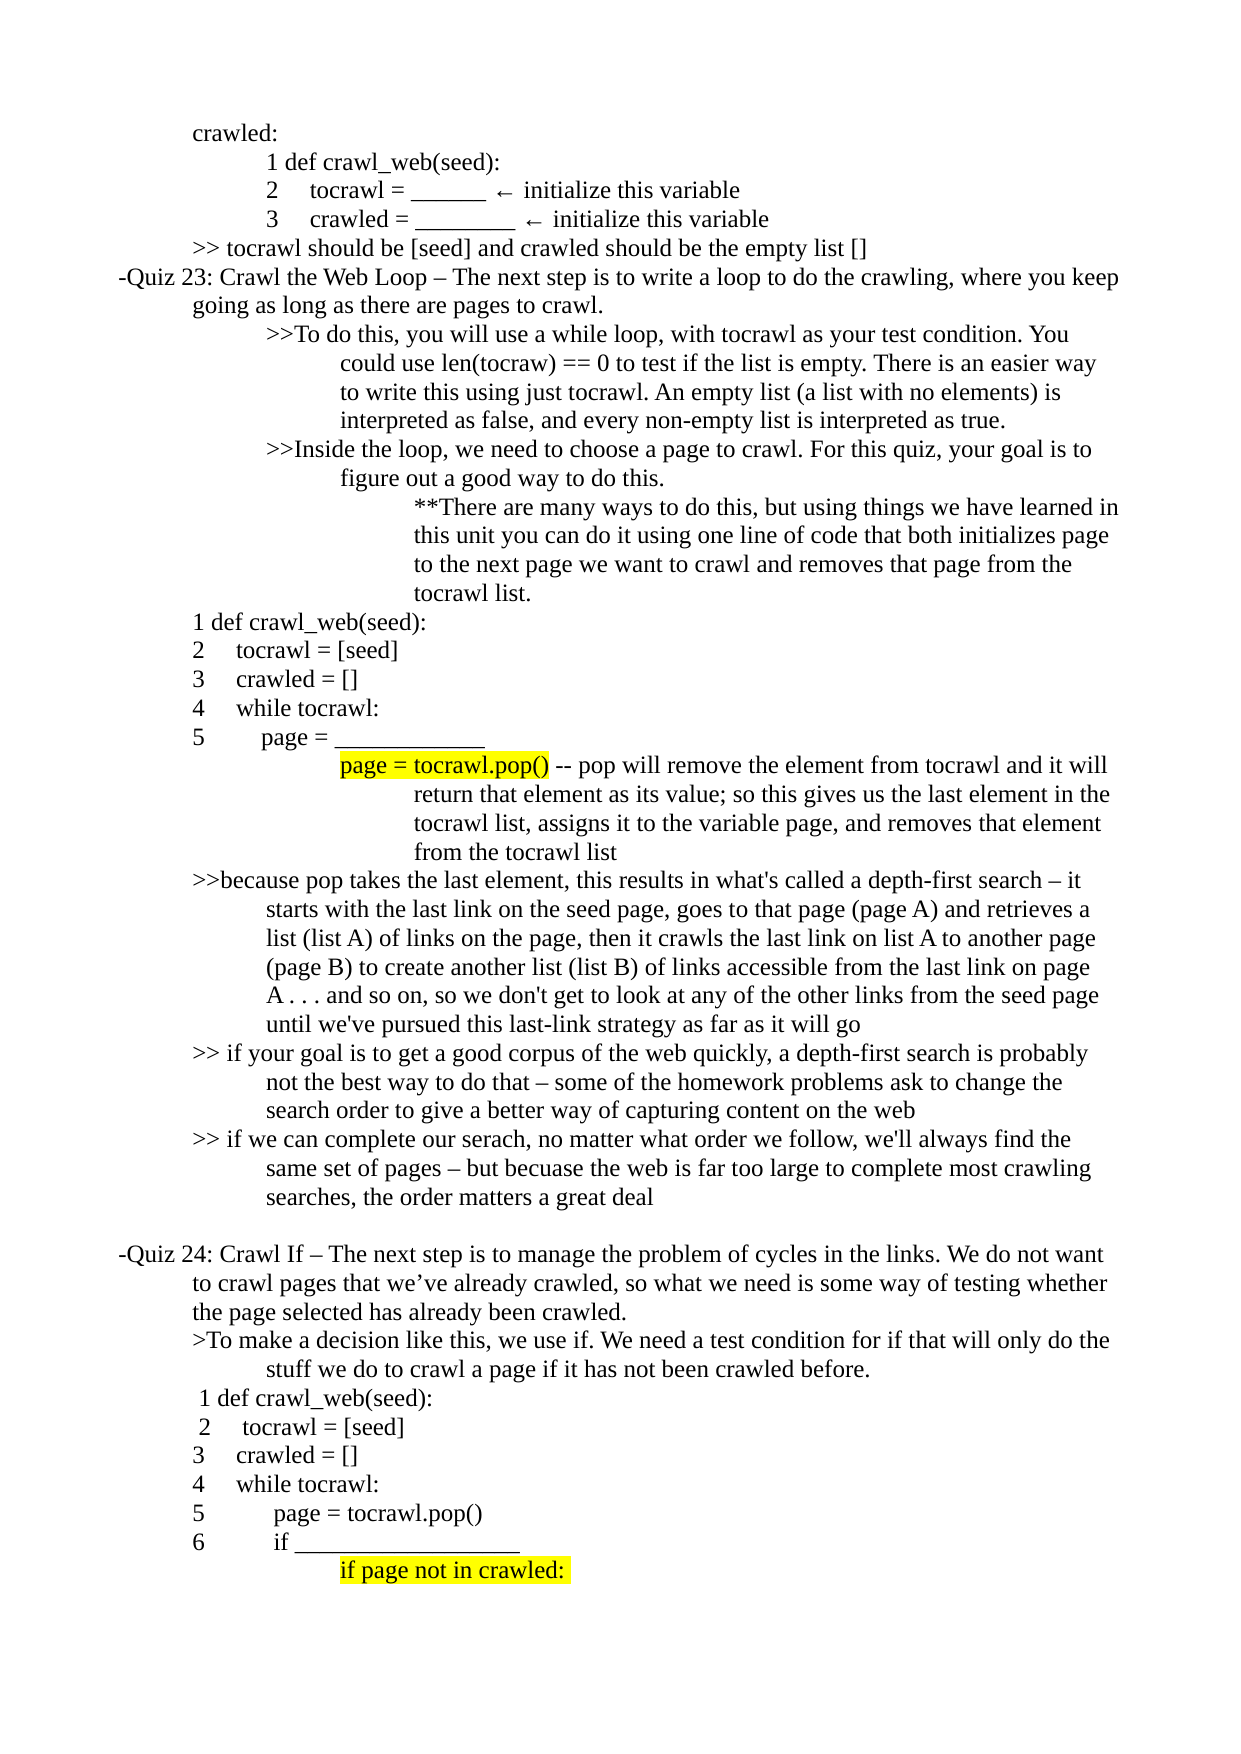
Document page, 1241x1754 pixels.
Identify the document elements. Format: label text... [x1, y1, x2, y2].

text page = tocrawl.pop() -- pop will remove the element from tocrawl and it will return that element as its value; so this gives us the last element in the tocrawl list, assigns it to the variable page, and removes that element from the tocrawl list [118, 751, 1122, 866]
text >>Inside the loop, we need to choose a page to crawl. For this quiz, your goal is to figure out a good way to do this. [118, 434, 1122, 492]
text crawled: [118, 118, 1122, 147]
text >>because pop takes the last element, this results in what's called a depth-first search – it starts with the last link on the seed page, goes to that page (page A) and retrieves a list (list A) of links on the page, then it crawls the last link on list A to another page (page B) to create another list (list B) of links accessible from the last link on page A . . . and so on, so we don't get to look at any of the other links from the seed page until we've pursued this last-link strategy as far as it will go [118, 866, 1122, 1038]
text 4 while tocrawl: [118, 693, 1122, 722]
text 2 tocrawl = [seed] [118, 1412, 1122, 1441]
text >>To do this, you will use a while loop, with tocrawl as your test condition. You could use len(tocraw) == 0 to test if the list is empty. There is an easier way to write this using just tocrawl. An empty list (a list with no elements) is interpreted as false, and every non-empty list is interpreted as true. [118, 319, 1122, 434]
text >> tocrawl should be [seed] and crawled should be the empty list [] [118, 233, 1122, 262]
text 1 def crawl_web(seed): [118, 1383, 1122, 1412]
text >> if we can complete our serach, no matter what order we follow, we'll always find the same set of pages – but becuase the web is far too large to complete most crawling searches, the order matters a great deal [118, 1124, 1122, 1211]
text 2 tocrawl = ______ ← initialize this variable [118, 176, 1122, 204]
text **There are many ways to do this, but using things we have learned in this unit you can do it using one line of code that both initializes page to the next page we want to crawl and removes that page from the tocrawl list. [118, 492, 1122, 607]
text 3 crawled = [] [118, 1441, 1122, 1469]
text 5 page = ____________ [118, 722, 1122, 751]
text 6 if __________________ [118, 1527, 1122, 1556]
text >To make a decision like this, we use if. We need a test condition for if that will only do the stuff we do to crawl a page if it has not been crawled before. [118, 1326, 1122, 1383]
text 1 def crawl_web(seed): [118, 607, 1122, 636]
text >> if your goal is to get a good corpus of the web quickly, a depth-first search is probably not the best way to do that – some of the homework problems ask to change the search order to give a better way of capturing content on the web [118, 1038, 1122, 1124]
text 2 tocrawl = [seed] [118, 636, 1122, 664]
text -Quiz 24: Crawl If – The next step is to manage the problem of cycles in the links. We do not want to crawl pages that we’ve already crawled, so what we need is some way of testing whether the page selected has already been crawled. [118, 1239, 1122, 1326]
text 5 page = tocrawl.pop() [118, 1498, 1122, 1527]
text 3 crawled = [] [118, 664, 1122, 693]
text -Quiz 23: Crawl the Web Loop – The next step is to write a loop to do the crawling, where you keep going as long as there are pages to crawl. [118, 262, 1122, 319]
text 3 crawled = ________ ← initialize this variable [118, 204, 1122, 233]
text 1 def crawl_web(seed): [118, 147, 1122, 176]
text if page not in crawled: [118, 1556, 1122, 1584]
text 4 while tocrawl: [118, 1469, 1122, 1498]
